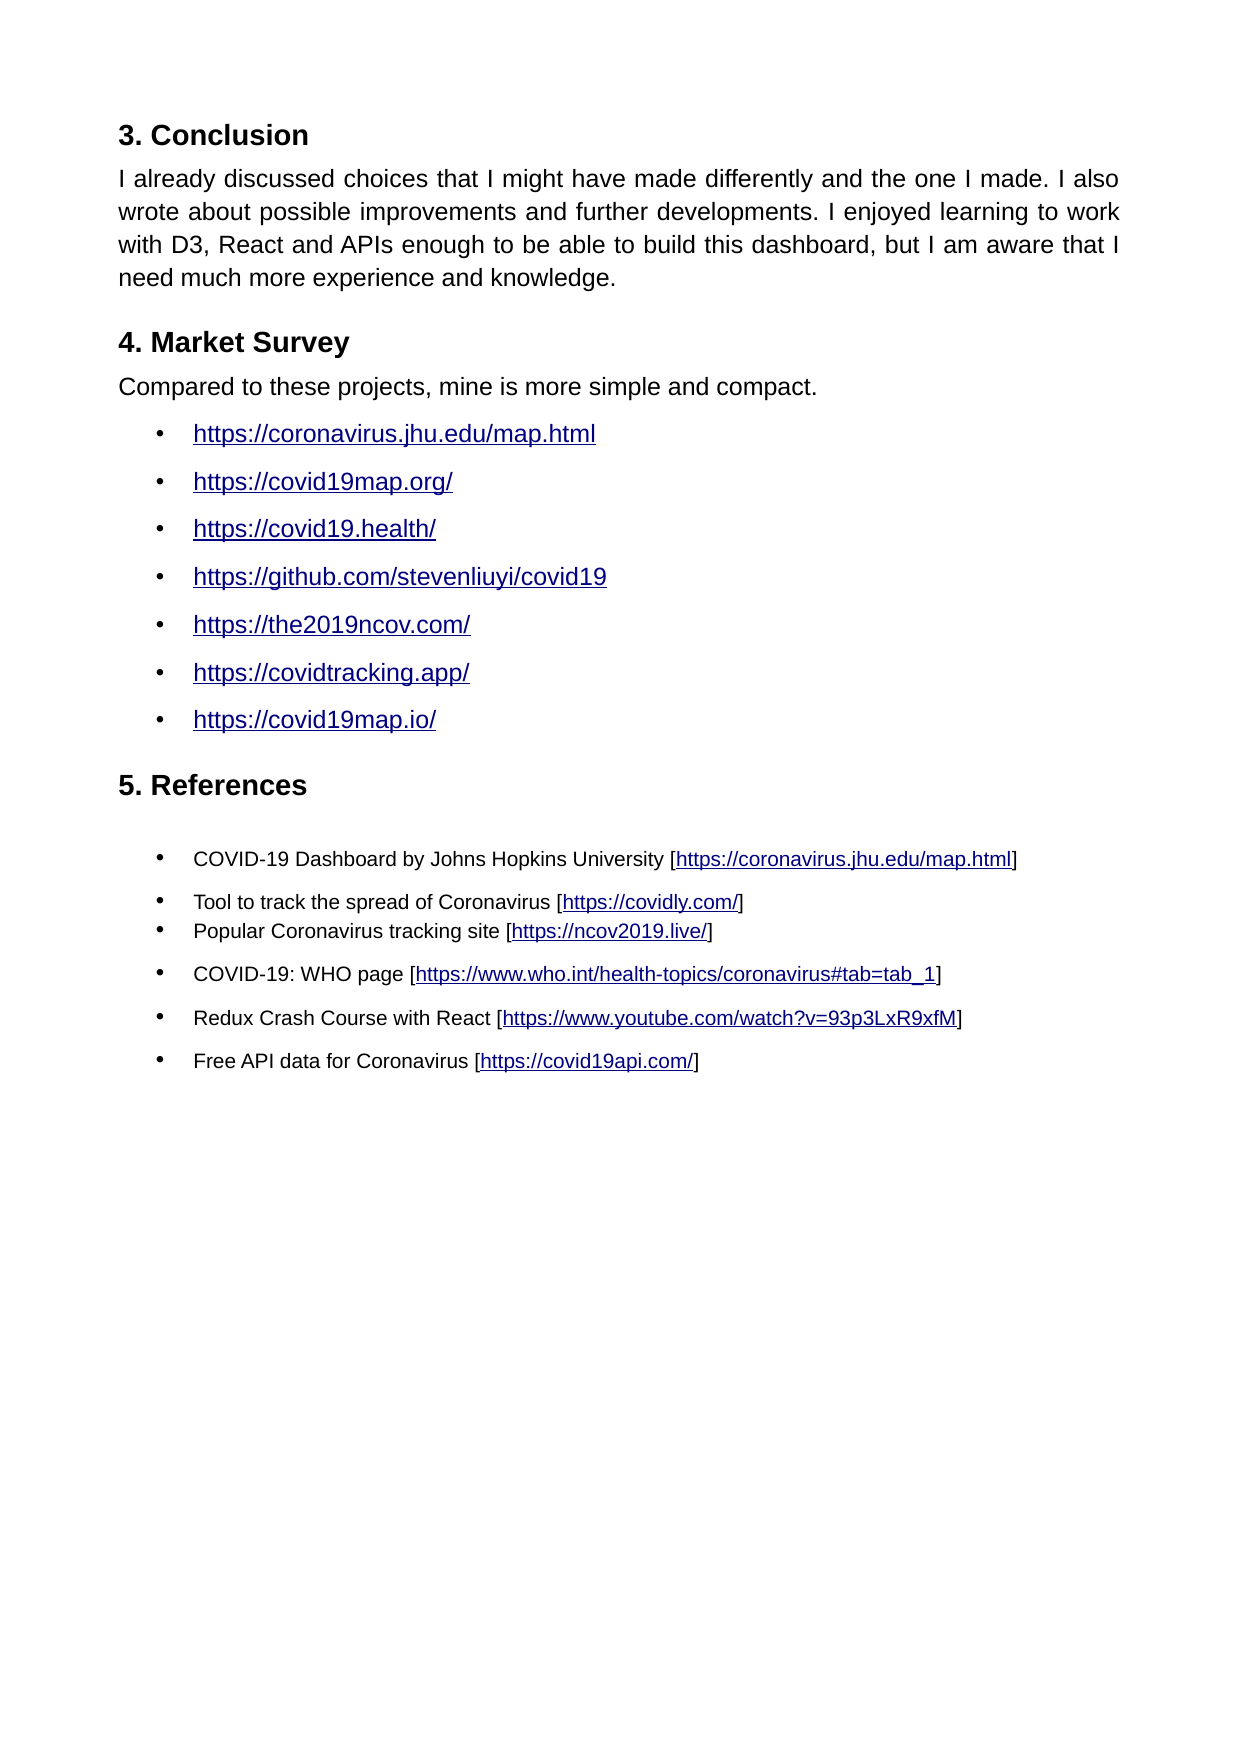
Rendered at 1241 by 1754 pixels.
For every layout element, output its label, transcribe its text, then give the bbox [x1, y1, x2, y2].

list COVID-19: WHO page [https://www.who.int/health-topics/coronavirus#tab=tab_1] [156, 962, 1122, 987]
subtitle 5. References [118, 768, 1122, 801]
text I already discussed choices that I might have made differently and the one I made. I also wrote about possible improvements and further developments. I enjoyed learning to work with D3, React and APIs enough to be able to build this dashboard, but I am aware that I need much more experience and knowledge. [118, 164, 1122, 292]
list Popular Coronavirus tracking site [https://ncov2019.live/] [156, 919, 1122, 944]
list https://the2019ncov.com/ [156, 610, 1122, 639]
list https://covid19map.io/ [156, 705, 1122, 734]
subtitle 3. Conclusion [118, 118, 1122, 152]
list https://coronavirus.jhu.edu/map.html [156, 419, 1122, 448]
list https://covidtracking.app/ [156, 658, 1122, 686]
text Compared to these projects, mine is more simple and compact. [118, 371, 1122, 400]
list https://covid19.health/ [156, 514, 1122, 543]
list Redux Crash Course with React [https://www.youtube.com/watch?v=93p3LxR9xfM] [156, 1005, 1122, 1030]
list https://covid19map.org/ [156, 467, 1122, 496]
list Tool to track the spread of Coronavirus [https://covidly.com/] [156, 890, 1122, 915]
list Free API data for Coronavirus [https://covid19api.com/] [156, 1049, 1122, 1074]
subtitle 4. Market Survey [118, 325, 1122, 359]
list COVID-19 Dashboard by Johns Hopkins University [https://coronavirus.jhu.edu/map.html] [156, 847, 1122, 872]
list https://github.com/stevenliuyi/covid19 [156, 562, 1122, 591]
